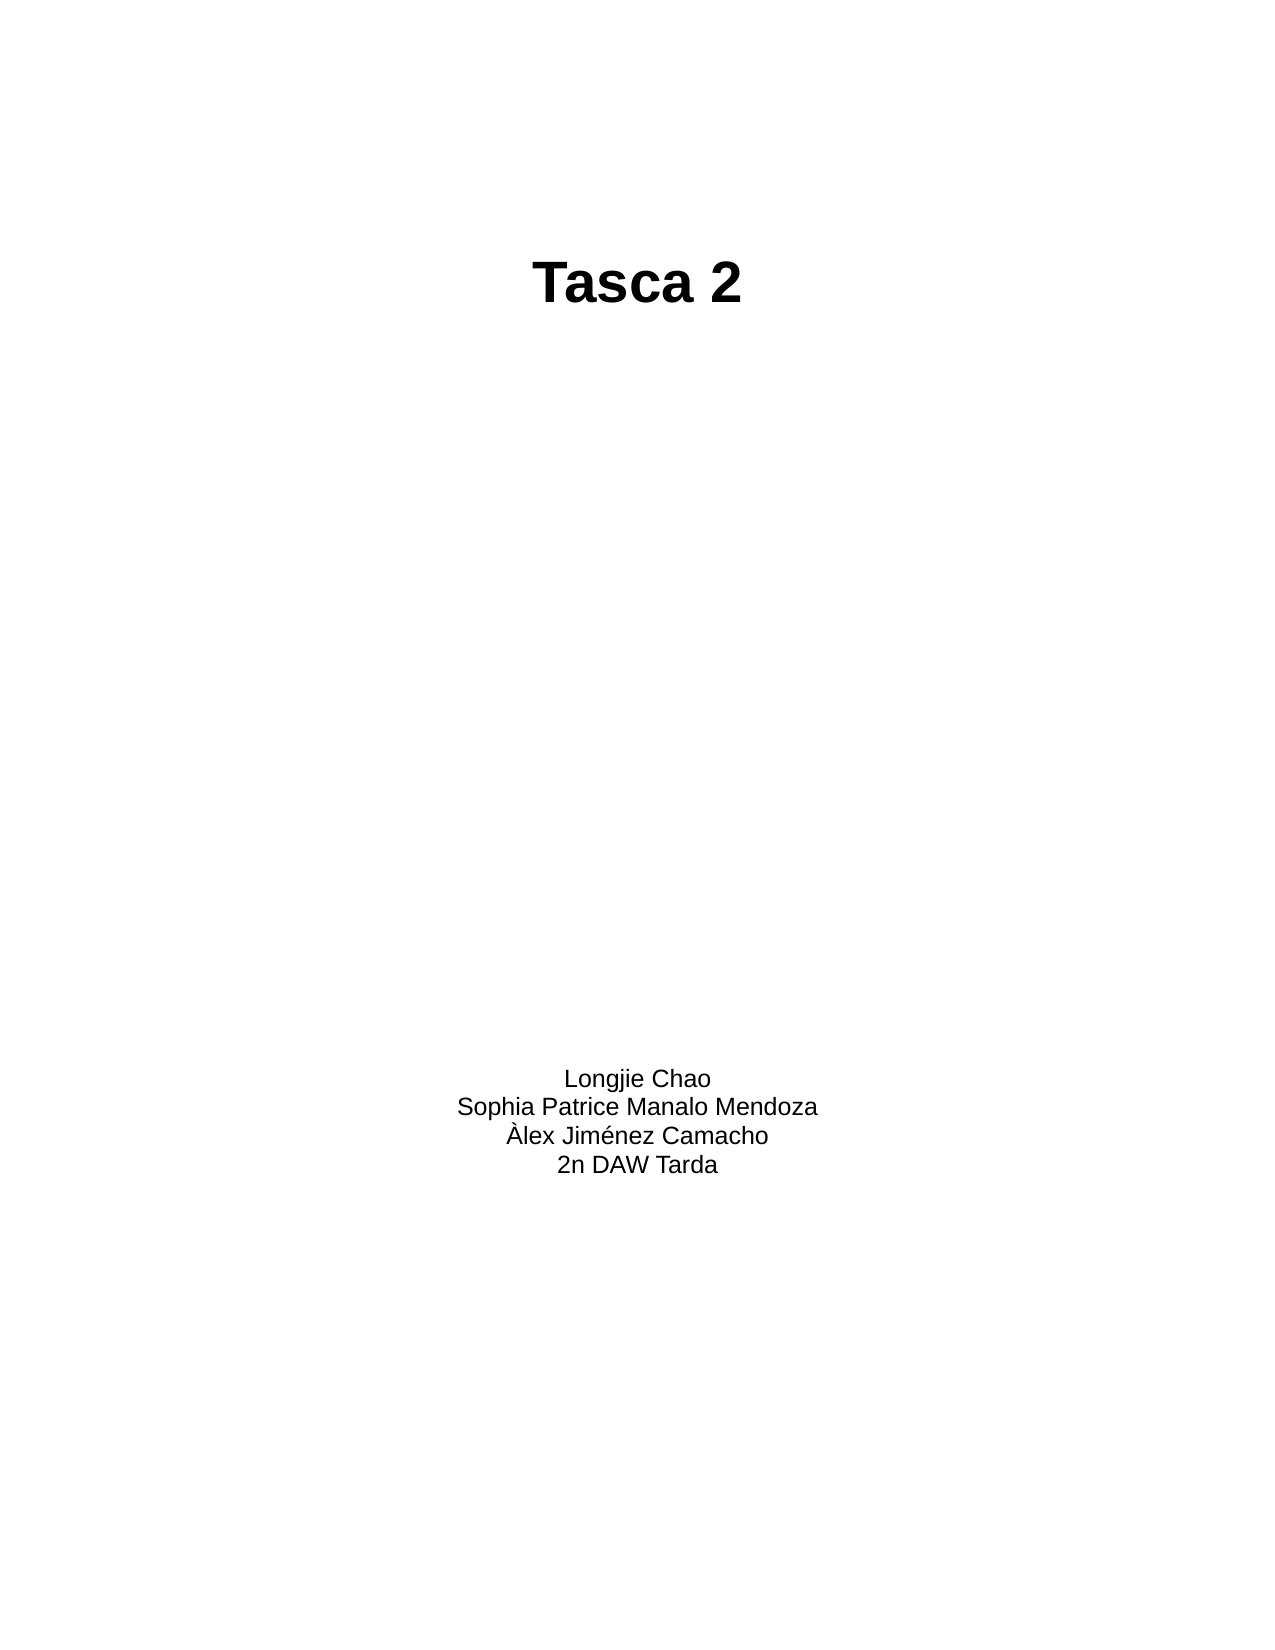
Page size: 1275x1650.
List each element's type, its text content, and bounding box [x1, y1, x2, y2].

text Sophia Patrice Manalo Mendoza [118, 1092, 1157, 1121]
text Àlex Jiménez Camacho [118, 1121, 1157, 1150]
title Tasca 2 [118, 248, 1157, 315]
text 2n DAW Tarda [118, 1150, 1157, 1178]
text Longjie Chao [118, 1063, 1157, 1092]
